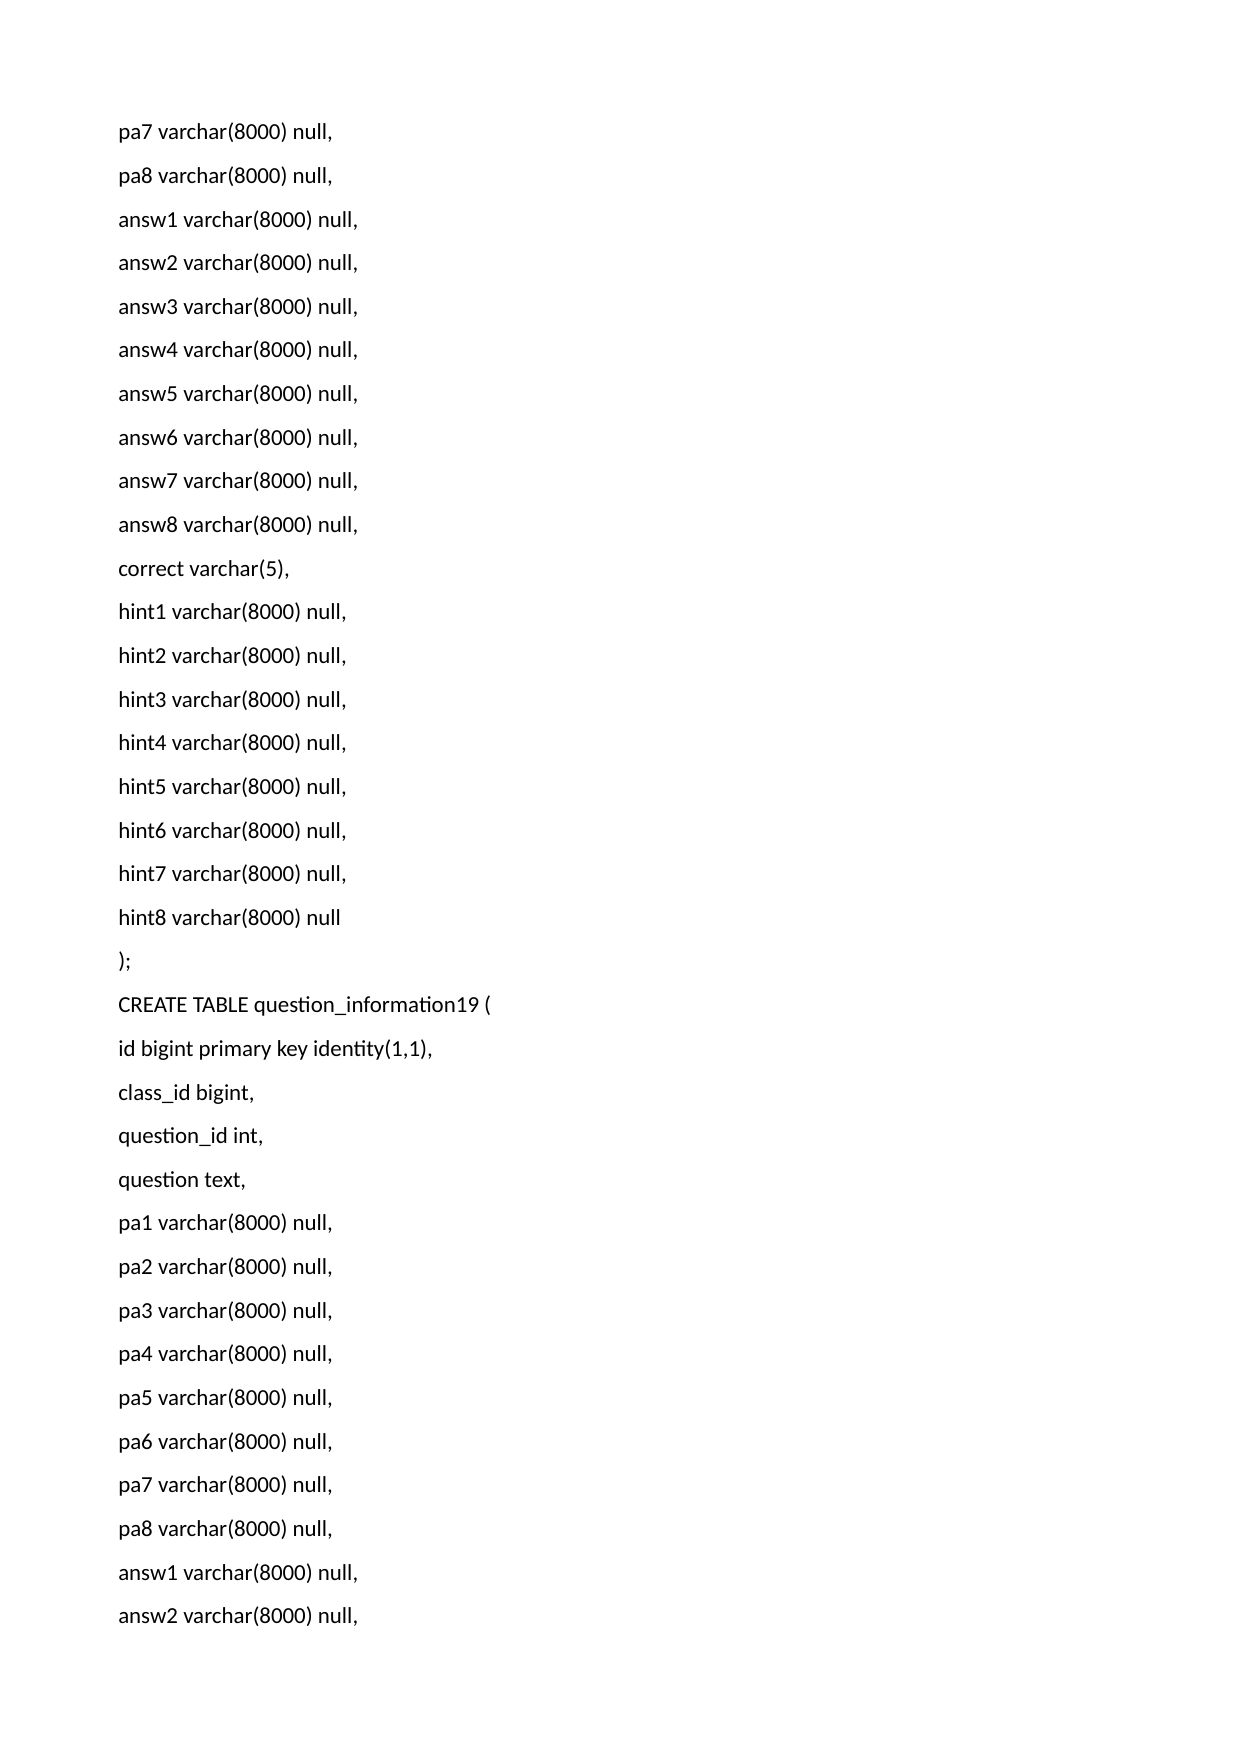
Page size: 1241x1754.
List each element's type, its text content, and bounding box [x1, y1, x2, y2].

text ); [118, 947, 1122, 974]
text hint3 varchar(8000) null, [118, 686, 1122, 712]
text answ1 varchar(8000) null, [118, 205, 1122, 232]
text class_id bigint, [118, 1078, 1122, 1105]
text hint5 varchar(8000) null, [118, 773, 1122, 800]
text question text, [118, 1166, 1122, 1193]
text pa4 varchar(8000) null, [118, 1340, 1122, 1367]
text pa5 varchar(8000) null, [118, 1384, 1122, 1411]
text answ8 varchar(8000) null, [118, 511, 1122, 538]
text pa6 varchar(8000) null, [118, 1427, 1122, 1454]
text hint7 varchar(8000) null, [118, 860, 1122, 887]
text question_id int, [118, 1122, 1122, 1149]
text pa1 varchar(8000) null, [118, 1209, 1122, 1236]
text correct varchar(5), [118, 554, 1122, 582]
text answ5 varchar(8000) null, [118, 380, 1122, 407]
text hint2 varchar(8000) null, [118, 642, 1122, 669]
text hint6 varchar(8000) null, [118, 816, 1122, 843]
text answ3 varchar(8000) null, [118, 293, 1122, 320]
text pa3 varchar(8000) null, [118, 1297, 1122, 1323]
text answ4 varchar(8000) null, [118, 336, 1122, 363]
text pa8 varchar(8000) null, [118, 1515, 1122, 1542]
text answ7 varchar(8000) null, [118, 467, 1122, 494]
text answ1 varchar(8000) null, [118, 1558, 1122, 1585]
text hint8 varchar(8000) null [118, 904, 1122, 931]
text pa7 varchar(8000) null, [118, 118, 1122, 145]
text pa2 varchar(8000) null, [118, 1253, 1122, 1280]
text answ6 varchar(8000) null, [118, 424, 1122, 451]
text answ2 varchar(8000) null, [118, 1602, 1122, 1629]
text id bigint primary key identity(1,1), [118, 1035, 1122, 1062]
text CREATE TABLE question_information19 ( [118, 991, 1122, 1018]
text answ2 varchar(8000) null, [118, 249, 1122, 276]
text hint4 varchar(8000) null, [118, 729, 1122, 756]
text pa8 varchar(8000) null, [118, 162, 1122, 189]
text pa7 varchar(8000) null, [118, 1471, 1122, 1498]
text hint1 varchar(8000) null, [118, 598, 1122, 625]
